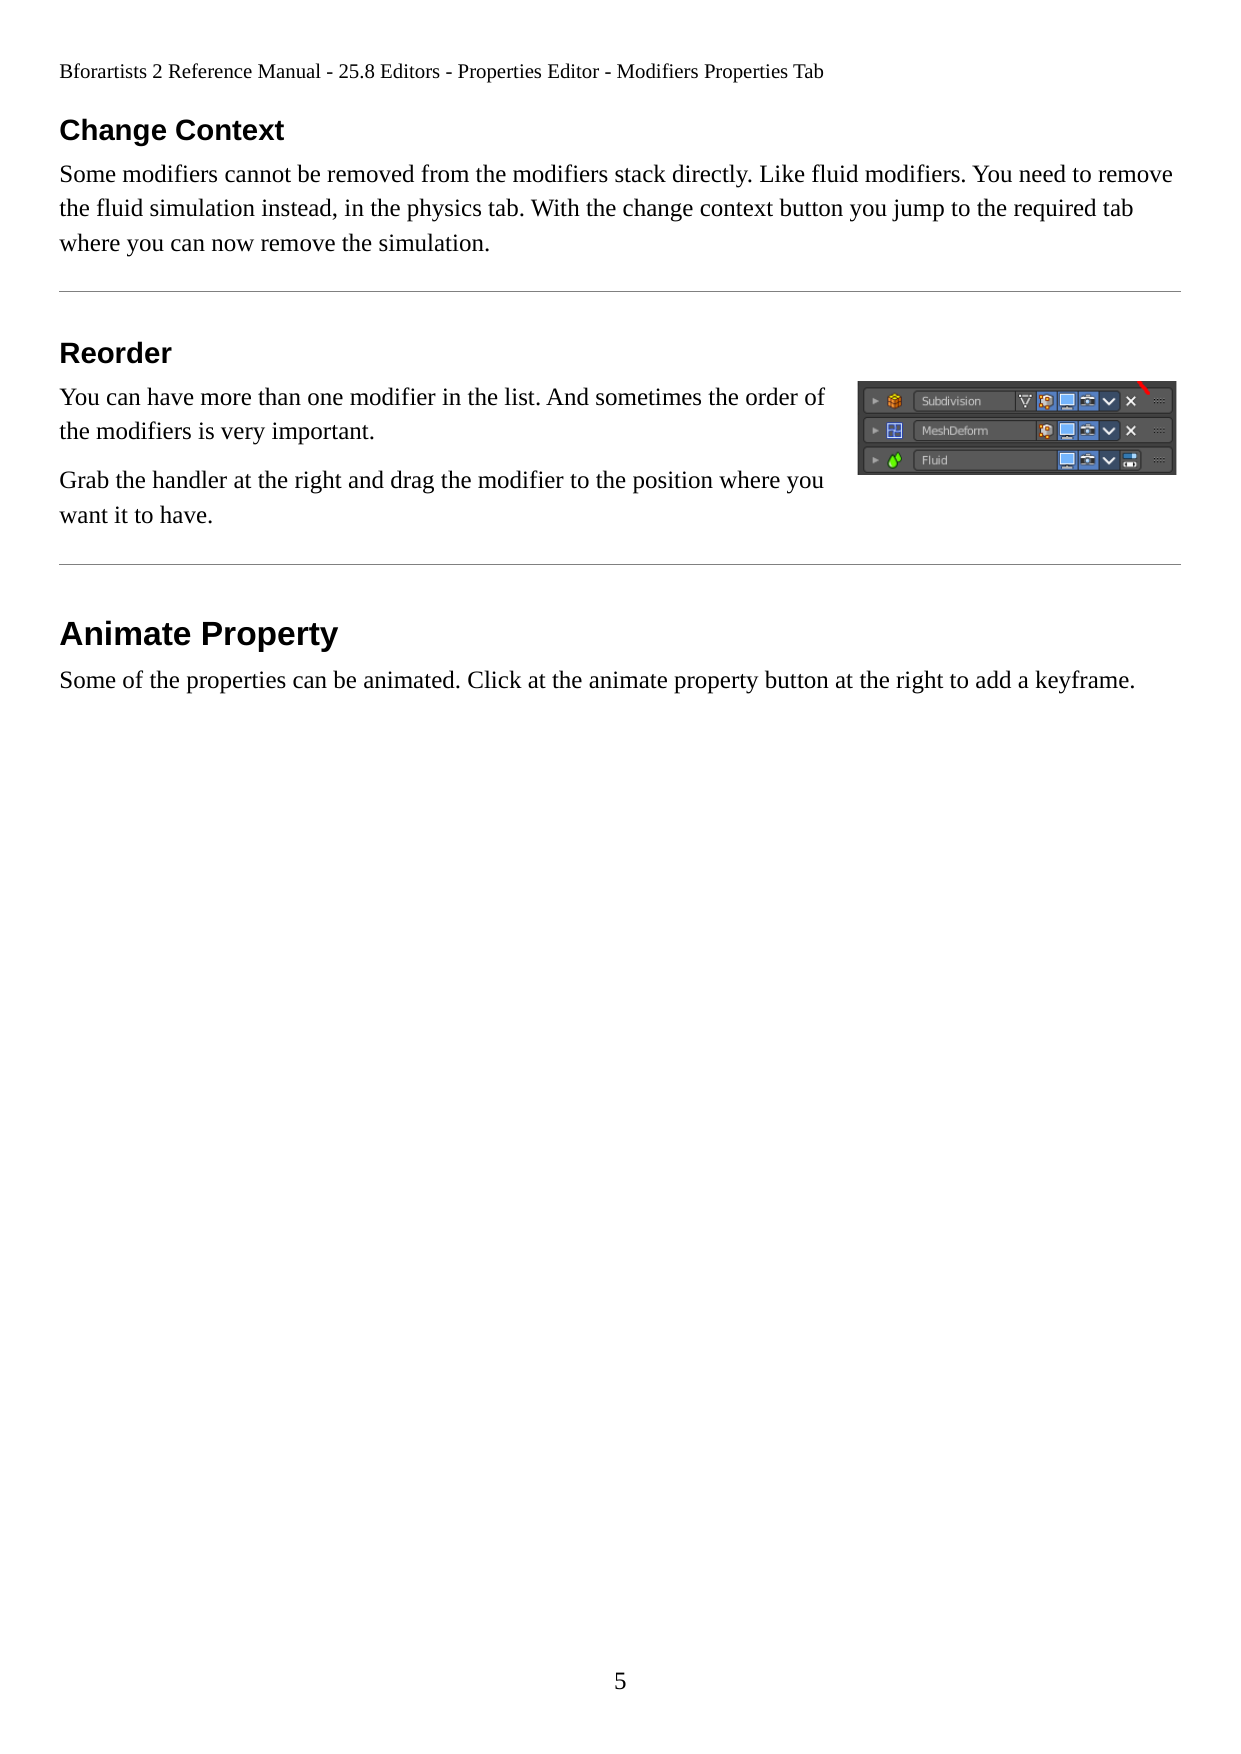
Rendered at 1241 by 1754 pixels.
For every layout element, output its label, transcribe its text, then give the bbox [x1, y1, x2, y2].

picture [857, 381, 1177, 475]
subtitle Animate Property [59, 614, 1181, 653]
text You can have more than one modifier in the list. And sometimes the order of the modifiers is very important. [59, 382, 857, 445]
subtitle Change Context [59, 113, 1181, 146]
text Some modifiers cannot be removed from the modifiers stack directly. Like fluid modifiers. You need to remove the fluid simulation instead, in the physics tab. With the change context button you jump to the required tab where you can now remove the simulation. [59, 159, 1181, 257]
subtitle Reorder [59, 336, 1181, 369]
text Grab the handler at the right and drag the modifier to the position where you want it to have. [59, 465, 1181, 529]
text Some of the properties can be animated. Click at the animate property button at the right to add a keyframe. [59, 665, 1181, 694]
